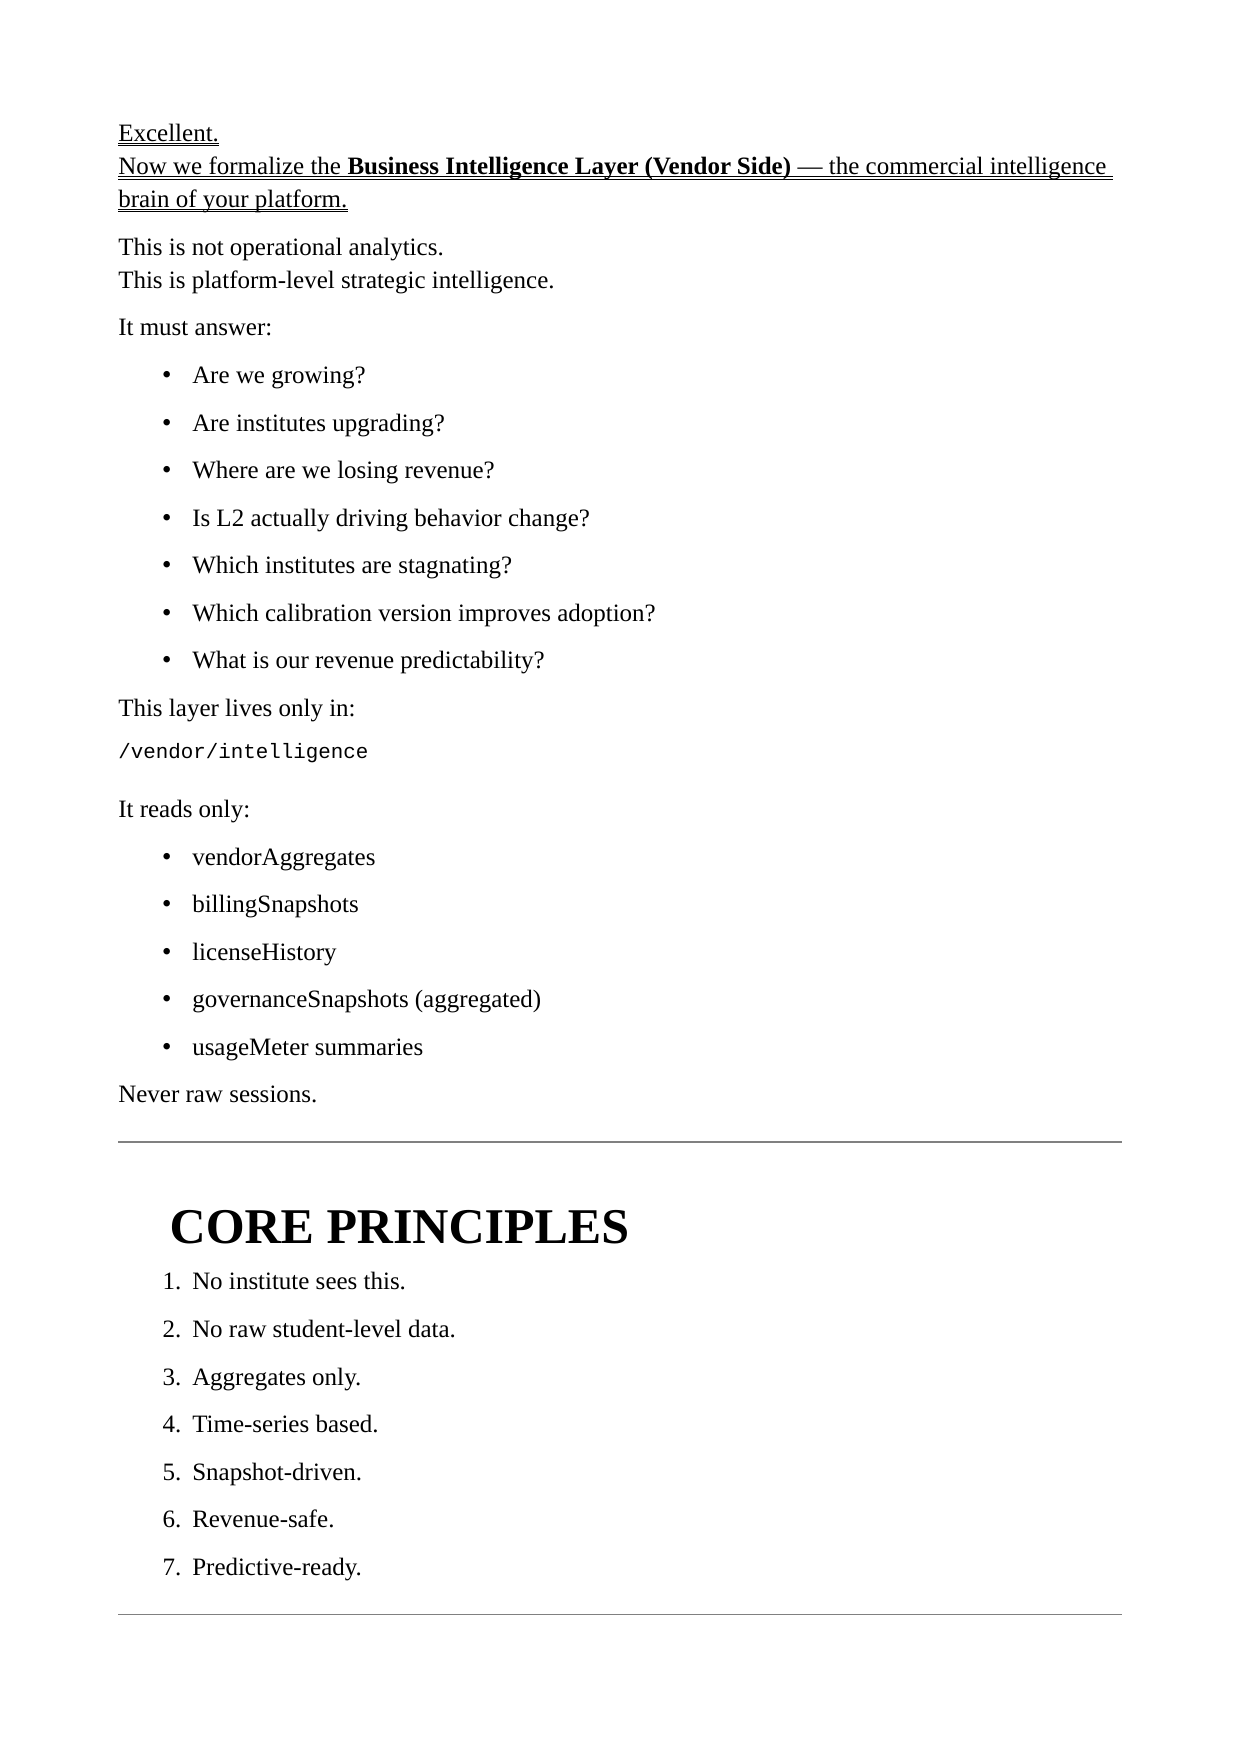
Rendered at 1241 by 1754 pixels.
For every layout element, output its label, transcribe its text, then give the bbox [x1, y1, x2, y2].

list Revenue-safe. [162, 1504, 1122, 1533]
list Time-series based. [162, 1409, 1122, 1438]
text It must answer: [118, 312, 1122, 341]
list licenseHistory [162, 937, 1122, 966]
list governanceSnapshots (aggregated) [162, 984, 1122, 1013]
text Never raw sessions. [118, 1079, 1122, 1108]
list vendorAggregates [162, 842, 1122, 870]
list Is L2 actually driving behavior change? [162, 503, 1122, 532]
list Where are we losing revenue? [162, 455, 1122, 484]
text It reads only: [118, 794, 1122, 823]
list Aggregates only. [162, 1362, 1122, 1390]
list Are institutes upgrading? [162, 408, 1122, 436]
list What is our revenue predictability? [162, 646, 1122, 674]
text This is not operational analytics. This is platform-level strategic intelligence. [118, 232, 1122, 293]
list Which institutes are stagnating? [162, 550, 1122, 579]
list Which calibration version improves adoption? [162, 598, 1122, 627]
list No raw student-level data. [162, 1314, 1122, 1343]
list Snapshot-driven. [162, 1457, 1122, 1486]
list No institute sees this. [162, 1266, 1122, 1295]
text Excellent. Now we formalize the Business Intelligence Layer (Vendor Side) — the commercial intelligence brain of your platform. [118, 118, 1122, 213]
text /vendor/intelligence [118, 741, 1122, 764]
text This layer lives only in: [118, 693, 1122, 722]
list Predictive-ready. [162, 1552, 1122, 1581]
subtitle 🧠 CORE PRINCIPLES [118, 1196, 1122, 1254]
list Are we growing? [162, 360, 1122, 389]
list usageMeter summaries [162, 1032, 1122, 1061]
list billingSnapshots [162, 889, 1122, 918]
